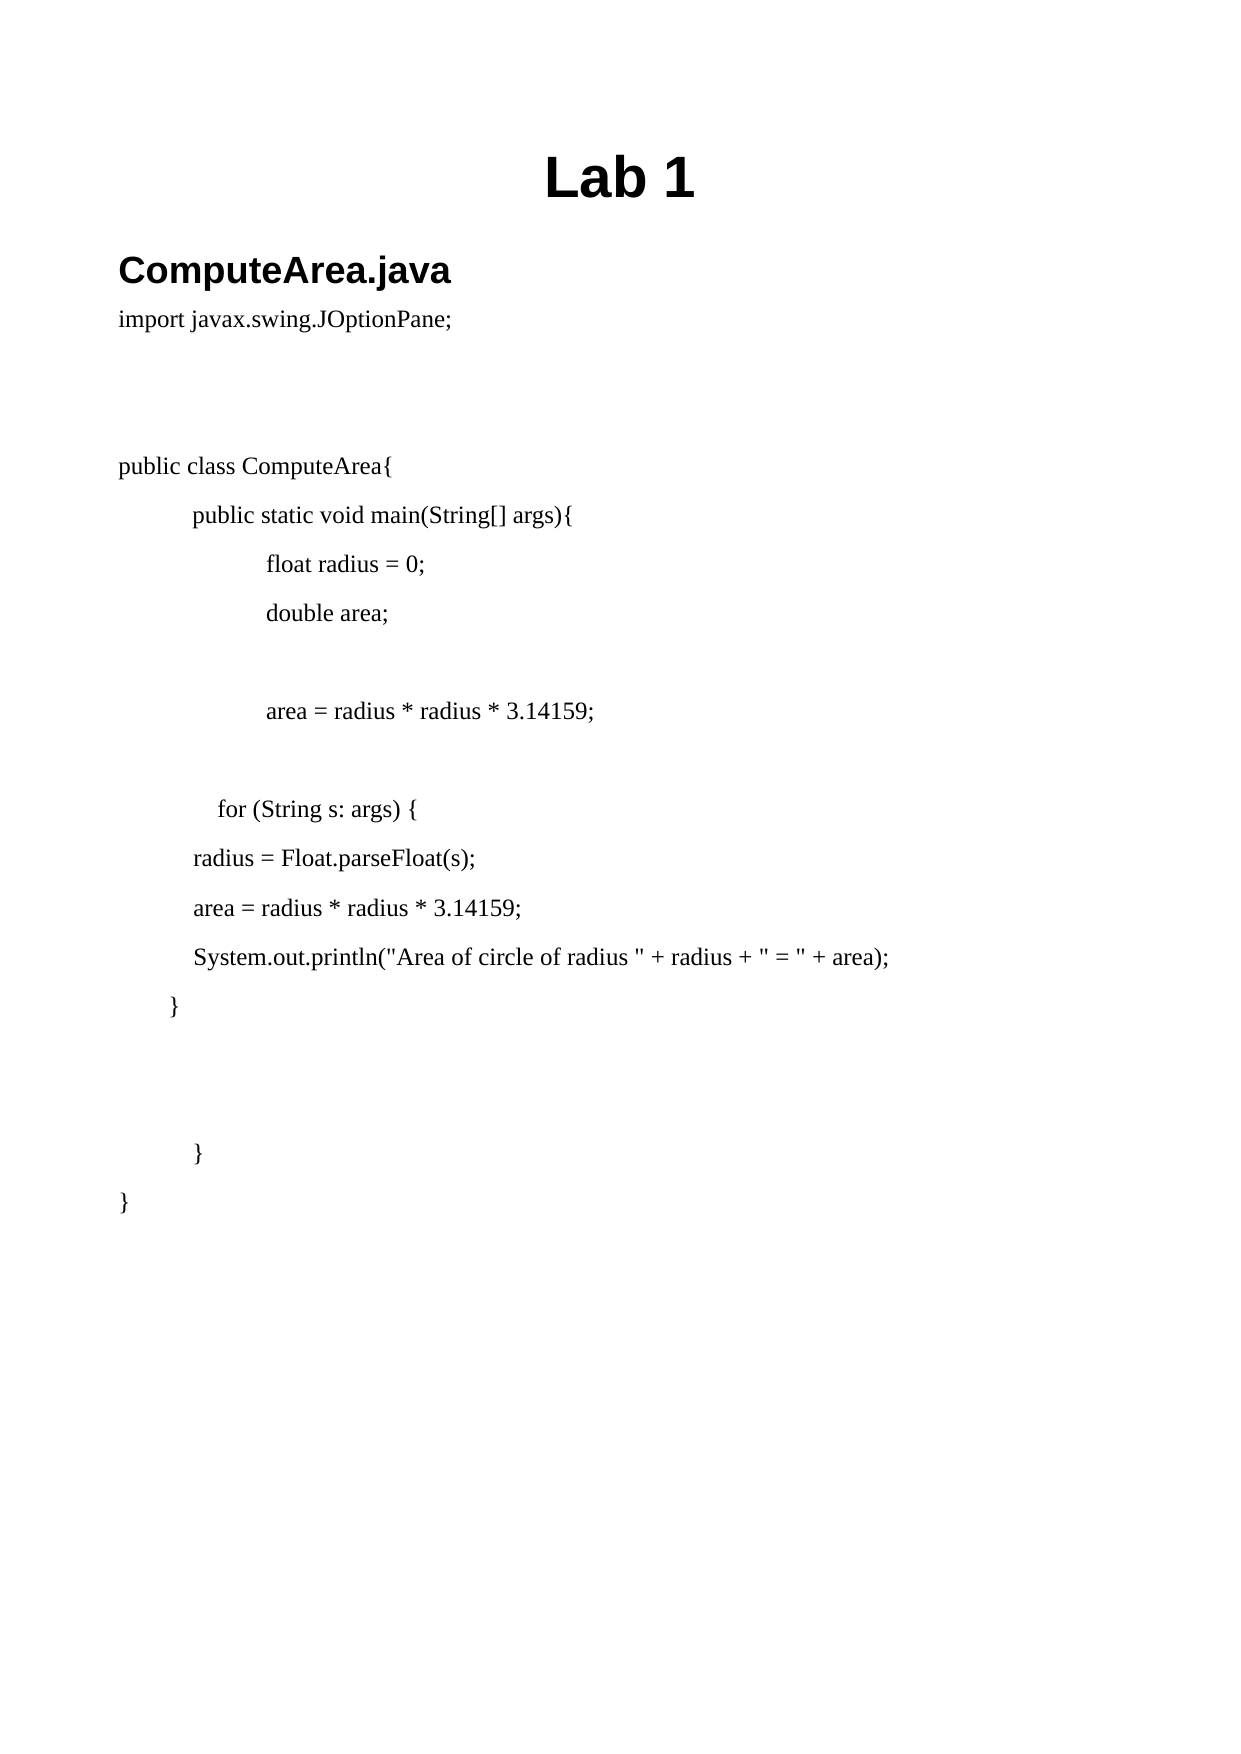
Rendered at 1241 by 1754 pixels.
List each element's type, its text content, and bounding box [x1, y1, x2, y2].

title Lab 1 [118, 143, 1122, 210]
subtitle ComputeArea.java [118, 248, 1122, 291]
text public static void main(String[] args){ [118, 500, 1122, 529]
text import javax.swing.JOptionPane; [118, 304, 1122, 333]
text area = radius * radius * 3.14159; [118, 893, 1122, 921]
text } [118, 991, 1122, 1019]
text radius = Float.parseFloat(s); [118, 843, 1122, 872]
text public class ComputeArea{ [118, 451, 1122, 480]
text area = radius * radius * 3.14159; [118, 696, 1122, 725]
text System.out.println("Area of circle of radius " + radius + " = " + area); [118, 942, 1122, 970]
text } [118, 1138, 1122, 1167]
text float radius = 0; [118, 549, 1122, 578]
text } [118, 1187, 1122, 1216]
text for (String s: args) { [118, 794, 1122, 823]
text double area; [118, 598, 1122, 627]
